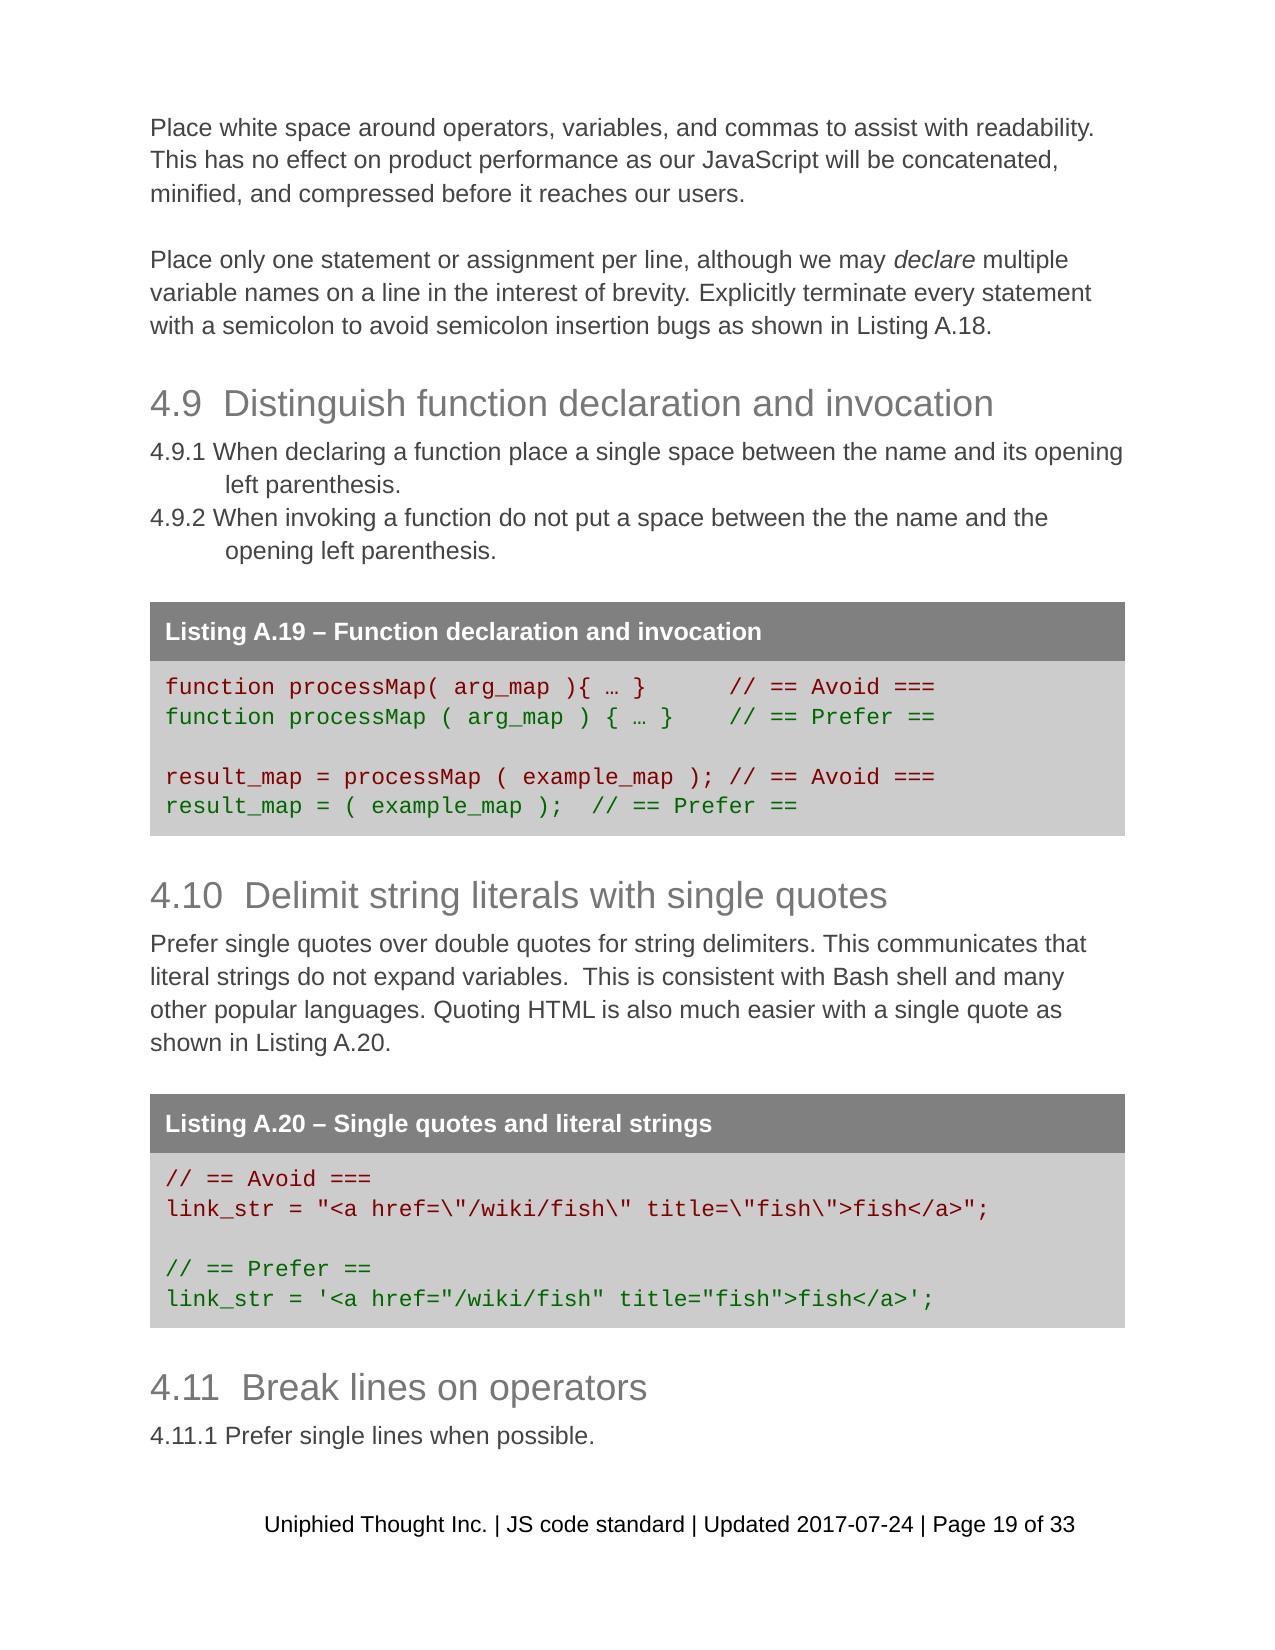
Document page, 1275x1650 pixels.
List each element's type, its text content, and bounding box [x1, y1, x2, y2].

table_header Listing A.20 – Single quotes and literal strings [150, 1094, 1125, 1153]
table_cell function processMap( arg_map ){ … } // == Avoid === function processMap ( arg_map ) { … } // == Prefer == result_map = processMap ( example_map ); // == Avoid === result_map = ( example_map ); // == Prefer == [150, 661, 1125, 836]
table_cell // == Avoid === link_str = "<a href=\"/wiki/fish\" title=\"fish\">fish</a>"; // == Prefer == link_str = '<a href="/wiki/fish" title="fish">fish</a>'; [150, 1153, 1125, 1328]
text Prefer single quotes over double quotes for string delimiters. This communicates that literal strings do not expand variables. This is consistent with Bash shell and many other popular languages. Quoting HTML is also much easier with a single quote as shown in Listing A.20. [150, 929, 1125, 1057]
subtitle Delimit string literals with single quotes [150, 873, 1125, 916]
subtitle Break lines on operators [150, 1365, 1125, 1408]
subtitle Distinguish function declaration and invocation [150, 381, 1125, 424]
text Place only one statement or assignment per line, although we may declare multiple variable names on a line in the interest of brevity. Explicitly terminate every statement with a semicolon to avoid semicolon insertion bugs as shown in Listing A.18. [150, 244, 1125, 339]
list When invoking a function do not put a space between the the name and the opening left parenthesis. [150, 503, 1125, 564]
table_header Listing A.19 – Function declaration and invocation [150, 602, 1125, 661]
list When declaring a function place a single space between the name and its opening left parenthesis. [150, 437, 1125, 498]
list Prefer single lines when possible. [150, 1421, 1125, 1450]
text Place white space around operators, variables, and commas to assist with readability. This has no effect on product performance as our JavaScript will be concatenated, minified, and compressed before it reaches our users. [150, 112, 1125, 207]
